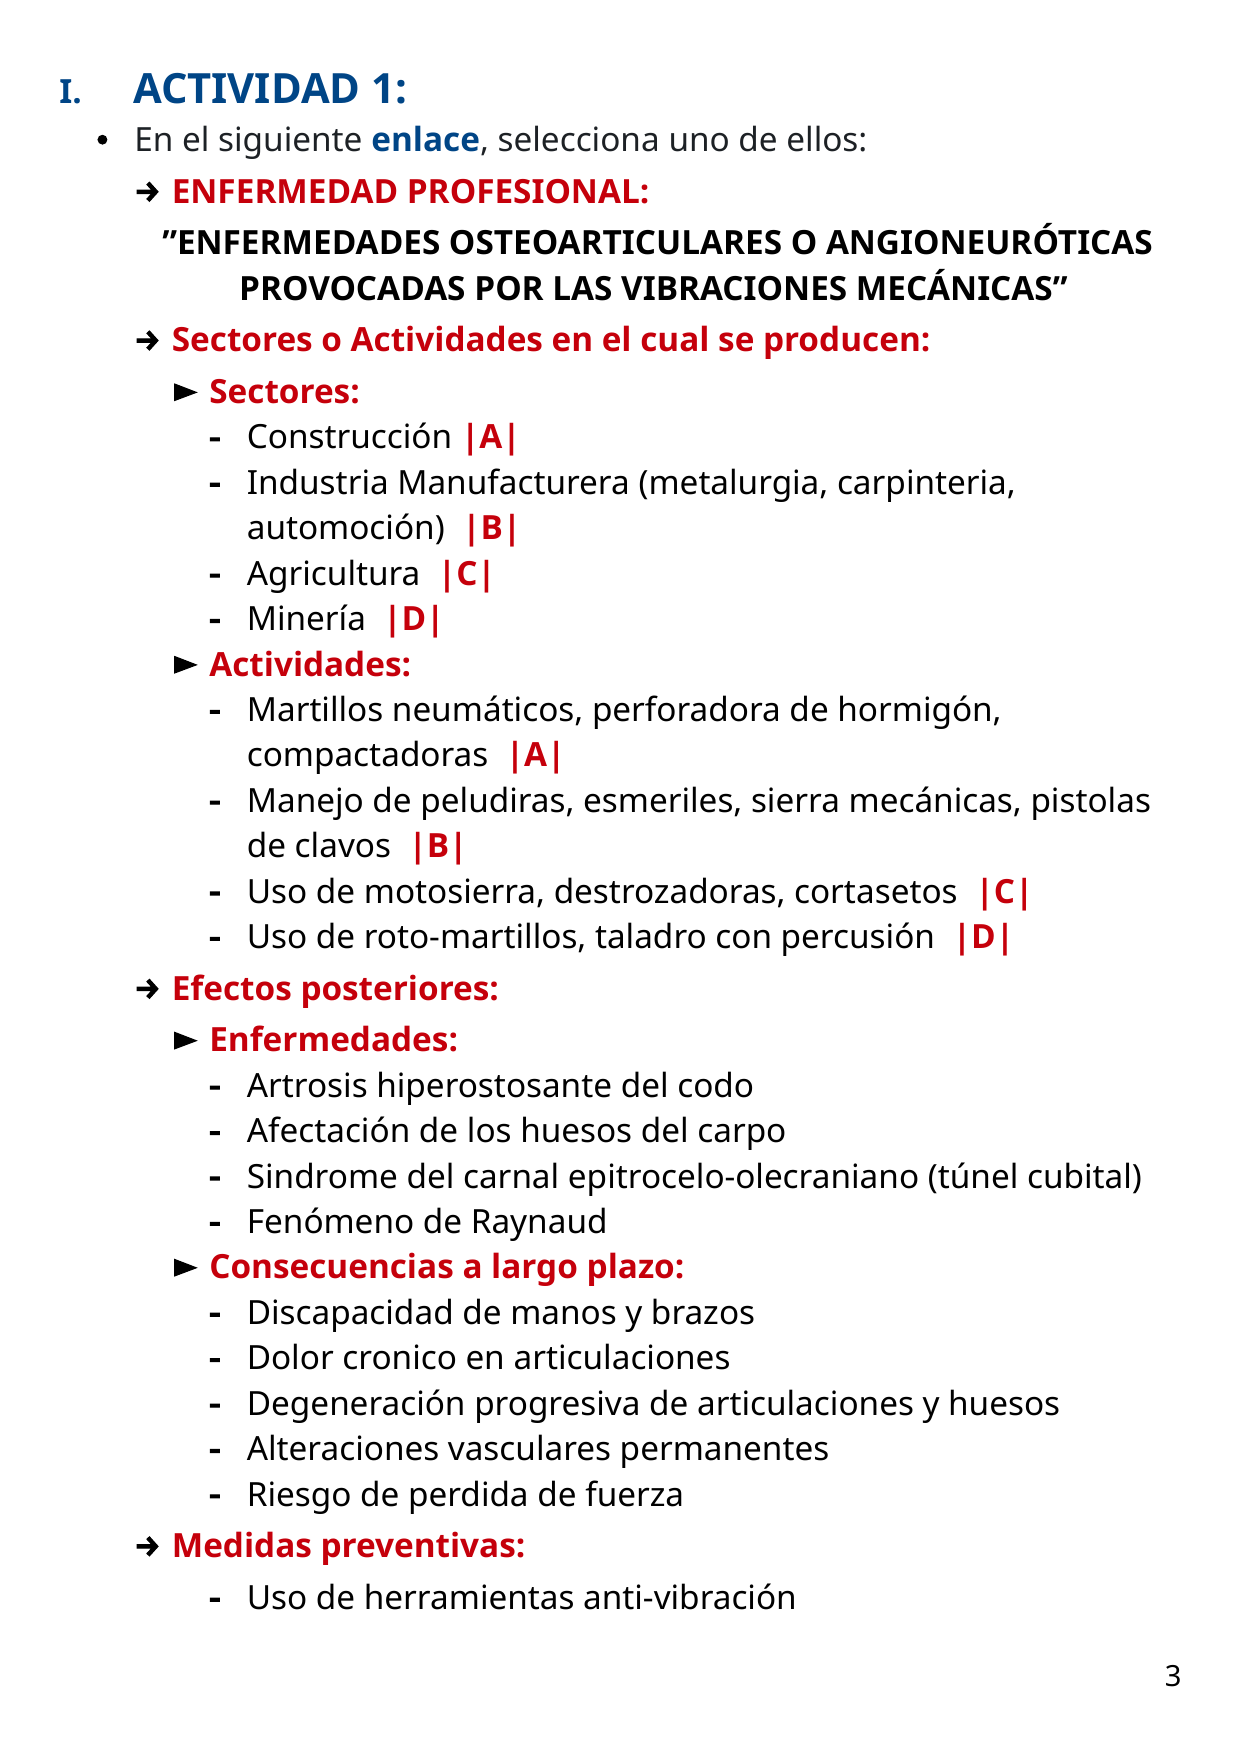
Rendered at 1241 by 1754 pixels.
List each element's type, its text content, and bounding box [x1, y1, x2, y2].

list ”ENFERMEDADES OSTEOARTICULARES O ANGIONEURÓTICAS PROVOCADAS POR LAS VIBRACIONES MECÁNICAS” [97, 219, 1181, 310]
list Artrosis hiperostosante del codo [209, 1062, 1181, 1107]
list Manejo de peludiras, esmeriles, sierra mecánicas, pistolas de clavos |B| [209, 777, 1181, 867]
subtitle Sectores o Actividades en el cual se producen: [134, 316, 1181, 362]
list Agricultura |C| [209, 549, 1181, 595]
list Sindrome del carnal epitrocelo-olecraniano (túnel cubital) [209, 1152, 1181, 1198]
list Industria Manufacturera (metalurgia, carpinteria, automoción) |B| [209, 459, 1181, 549]
list Fenómeno de Raynaud [209, 1198, 1181, 1243]
list Martillos neumáticos, perforadora de hormigón, compactadoras |A| [209, 686, 1181, 777]
list Discapacidad de manos y brazos [209, 1289, 1181, 1334]
list Consecuencias a largo plazo: [172, 1243, 1181, 1289]
list Afectación de los huesos del carpo [209, 1107, 1181, 1152]
subtitle ACTIVIDAD 1: [59, 59, 1181, 116]
list Sectores: [172, 368, 1181, 413]
list Dolor cronico en articulaciones [209, 1334, 1181, 1379]
list Uso de motosierra, destrozadoras, cortasetos |C| [209, 867, 1181, 913]
list Construcción |A| [209, 413, 1181, 459]
list Alteraciones vasculares permanentes [209, 1425, 1181, 1470]
list Uso de herramientas anti-vibración [209, 1574, 1181, 1619]
list Riesgo de perdida de fuerza [209, 1470, 1181, 1516]
subtitle Medidas preventivas: [134, 1522, 1181, 1567]
list Degeneración progresiva de articulaciones y huesos [209, 1379, 1181, 1425]
subtitle ENFERMEDAD PROFESIONAL: [134, 167, 1181, 213]
subtitle Efectos posteriores: [134, 964, 1181, 1010]
subtitle En el siguiente enlace, selecciona uno de ellos: [97, 116, 1181, 161]
list Enfermedades: [172, 1016, 1181, 1062]
list Actividades: [172, 640, 1181, 686]
list Uso de roto-martillos, taladro con percusión |D| [209, 913, 1181, 958]
list Minería |D| [209, 595, 1181, 640]
